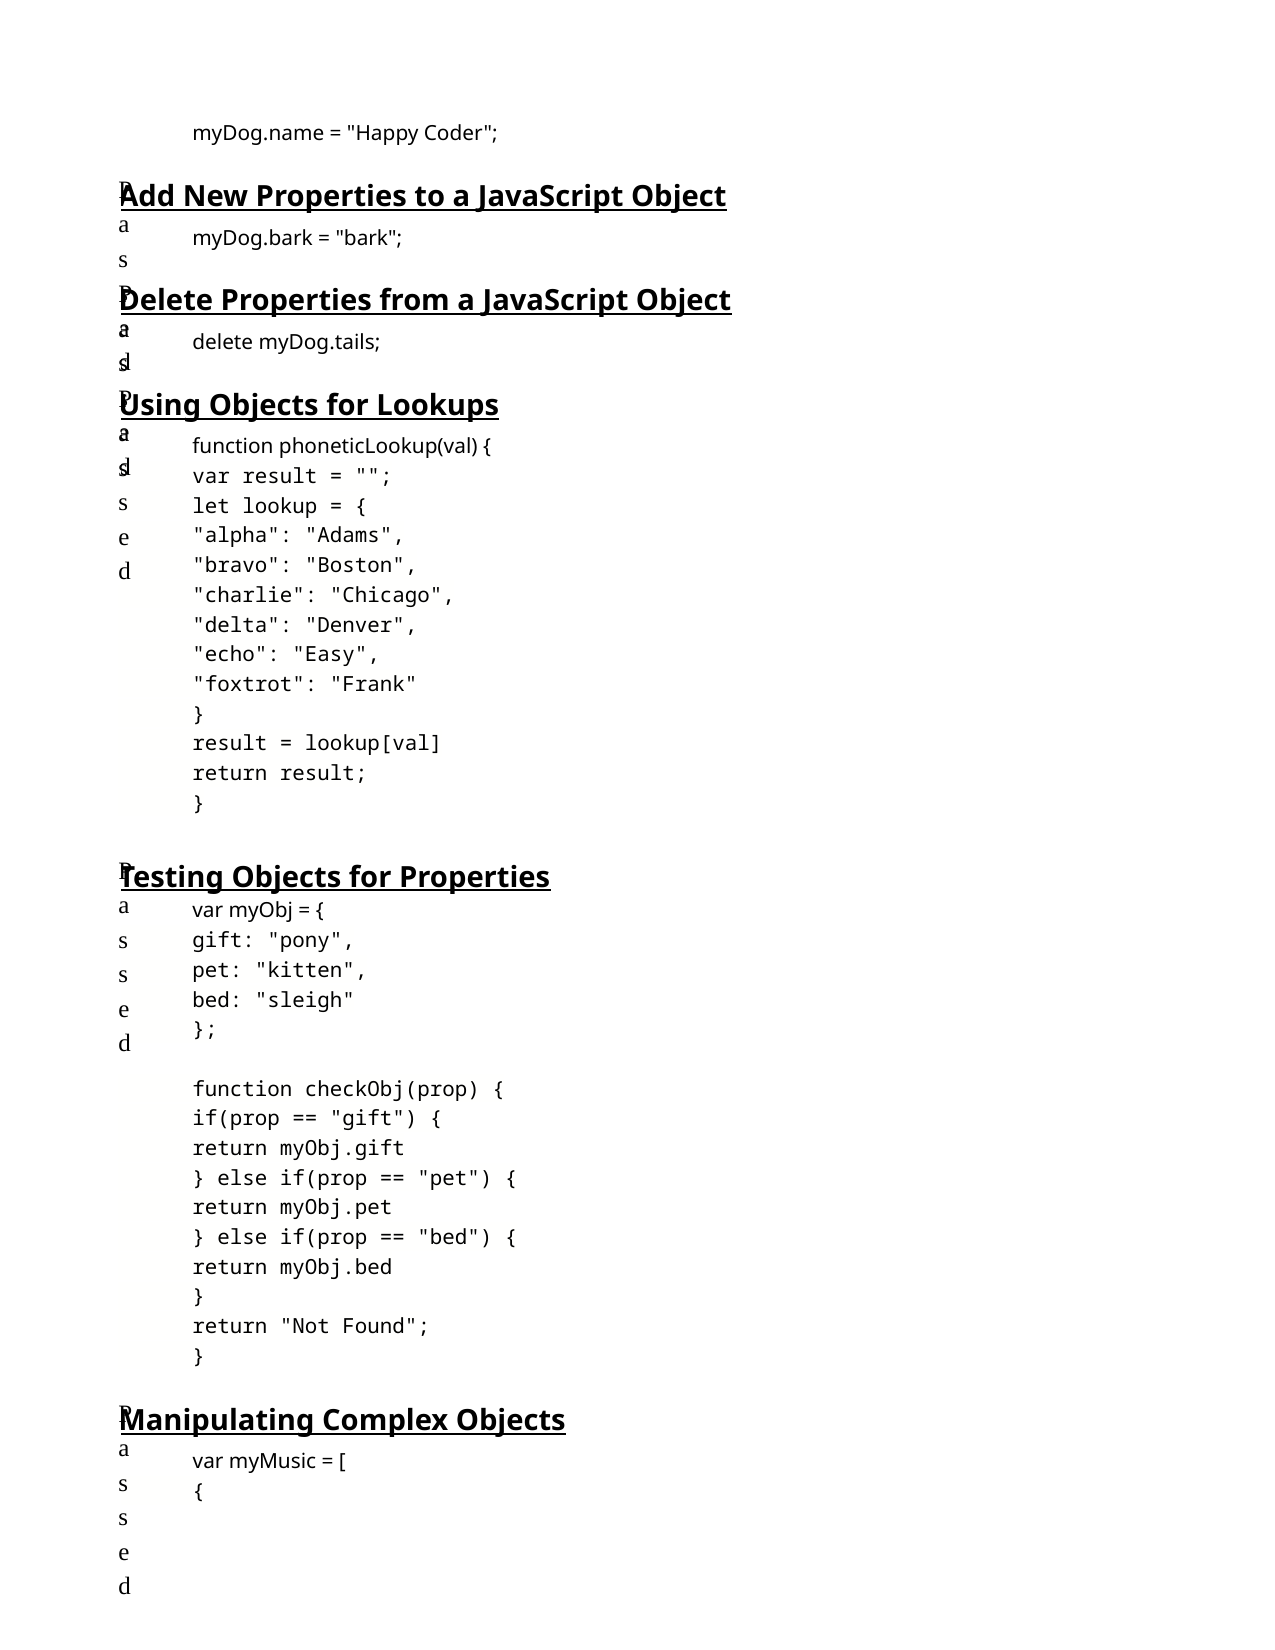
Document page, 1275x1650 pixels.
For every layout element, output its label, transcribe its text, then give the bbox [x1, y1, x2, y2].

text return result; [118, 757, 1157, 787]
text "charlie": "Chicago", [118, 579, 1157, 608]
text return "Not Found"; [118, 1310, 1157, 1340]
text } [118, 1340, 1157, 1369]
text "foxtrot": "Frank" [118, 668, 1157, 697]
text myDog.name = "Happy Coder"; [118, 118, 1157, 147]
text function checkObj(prop) { [118, 1072, 1157, 1102]
text { [121, 1475, 1157, 1505]
text } else if(prop == "bed") { [118, 1221, 1157, 1251]
text } [118, 697, 1157, 727]
text Delete Properties from a JavaScript Object [121, 279, 1157, 319]
text Testing Objects for Properties [121, 856, 1157, 896]
text }; [121, 1013, 1157, 1043]
text "alpha": "Adams", [121, 519, 1157, 549]
text Using Objects for Lookups [121, 384, 1157, 424]
text var myObj = { [121, 896, 1157, 924]
text return myObj.pet [118, 1191, 1157, 1221]
text Manipulating Complex Objects [121, 1399, 1157, 1439]
text } else if(prop == "pet") { [118, 1162, 1157, 1191]
text result = lookup[val] [118, 727, 1157, 757]
text let lookup = { [121, 490, 1157, 519]
text delete myDog.tails; [121, 327, 1157, 356]
text function phoneticLookup(val) { [121, 432, 1157, 460]
text "delta": "Denver", [118, 608, 1157, 638]
text } [118, 1280, 1157, 1310]
text return myObj.bed [118, 1251, 1157, 1280]
text Add New Properties to a JavaScript Object [121, 175, 1157, 215]
text gift: "pony", [121, 924, 1157, 954]
text "bravo": "Boston", [121, 549, 1157, 579]
text pet: "kitten", [121, 954, 1157, 983]
text "echo": "Easy", [118, 638, 1157, 668]
text var myMusic = [ [121, 1447, 1157, 1475]
text bed: "sleigh" [121, 983, 1157, 1013]
text myDog.bark = "bark"; [121, 223, 1157, 251]
text if(prop == "gift") { [118, 1102, 1157, 1132]
text } [118, 787, 1157, 816]
text return myObj.gift [118, 1132, 1157, 1162]
text var result = ""; [121, 460, 1157, 490]
